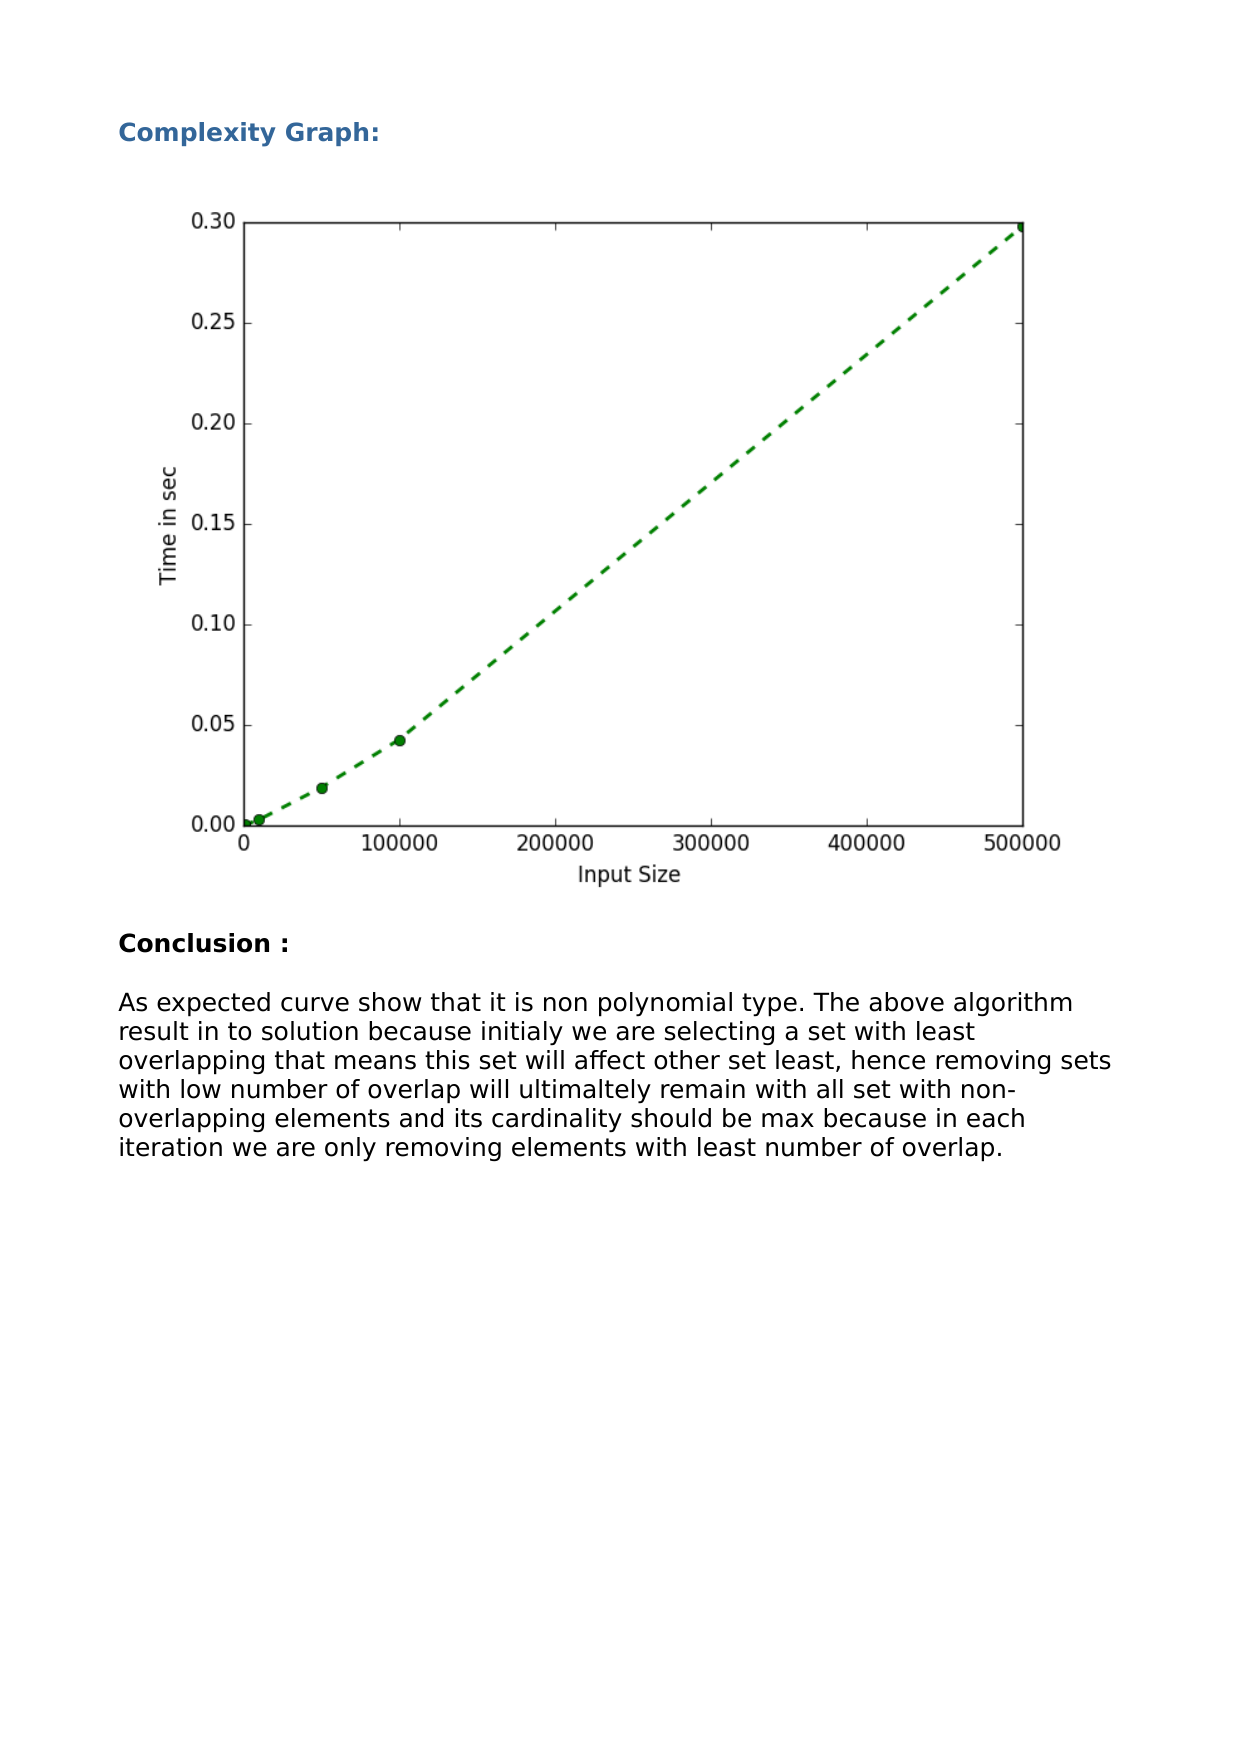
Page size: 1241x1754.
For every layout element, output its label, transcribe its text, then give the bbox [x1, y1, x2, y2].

text As expected curve show that it is non polynomial type. The above algorithm result in to solution because initialy we are selecting a set with least overlapping that means this set will affect other set least, hence removing sets with low number of overlap will ultimaltely remain with all set with non-overlapping elements and its cardinality should be max because in each iteration we are only removing elements with least number of overlap. [118, 988, 1122, 1163]
text Conclusion : [118, 929, 1122, 958]
text Complexity Graph: [118, 118, 1122, 147]
picture [118, 147, 1123, 901]
